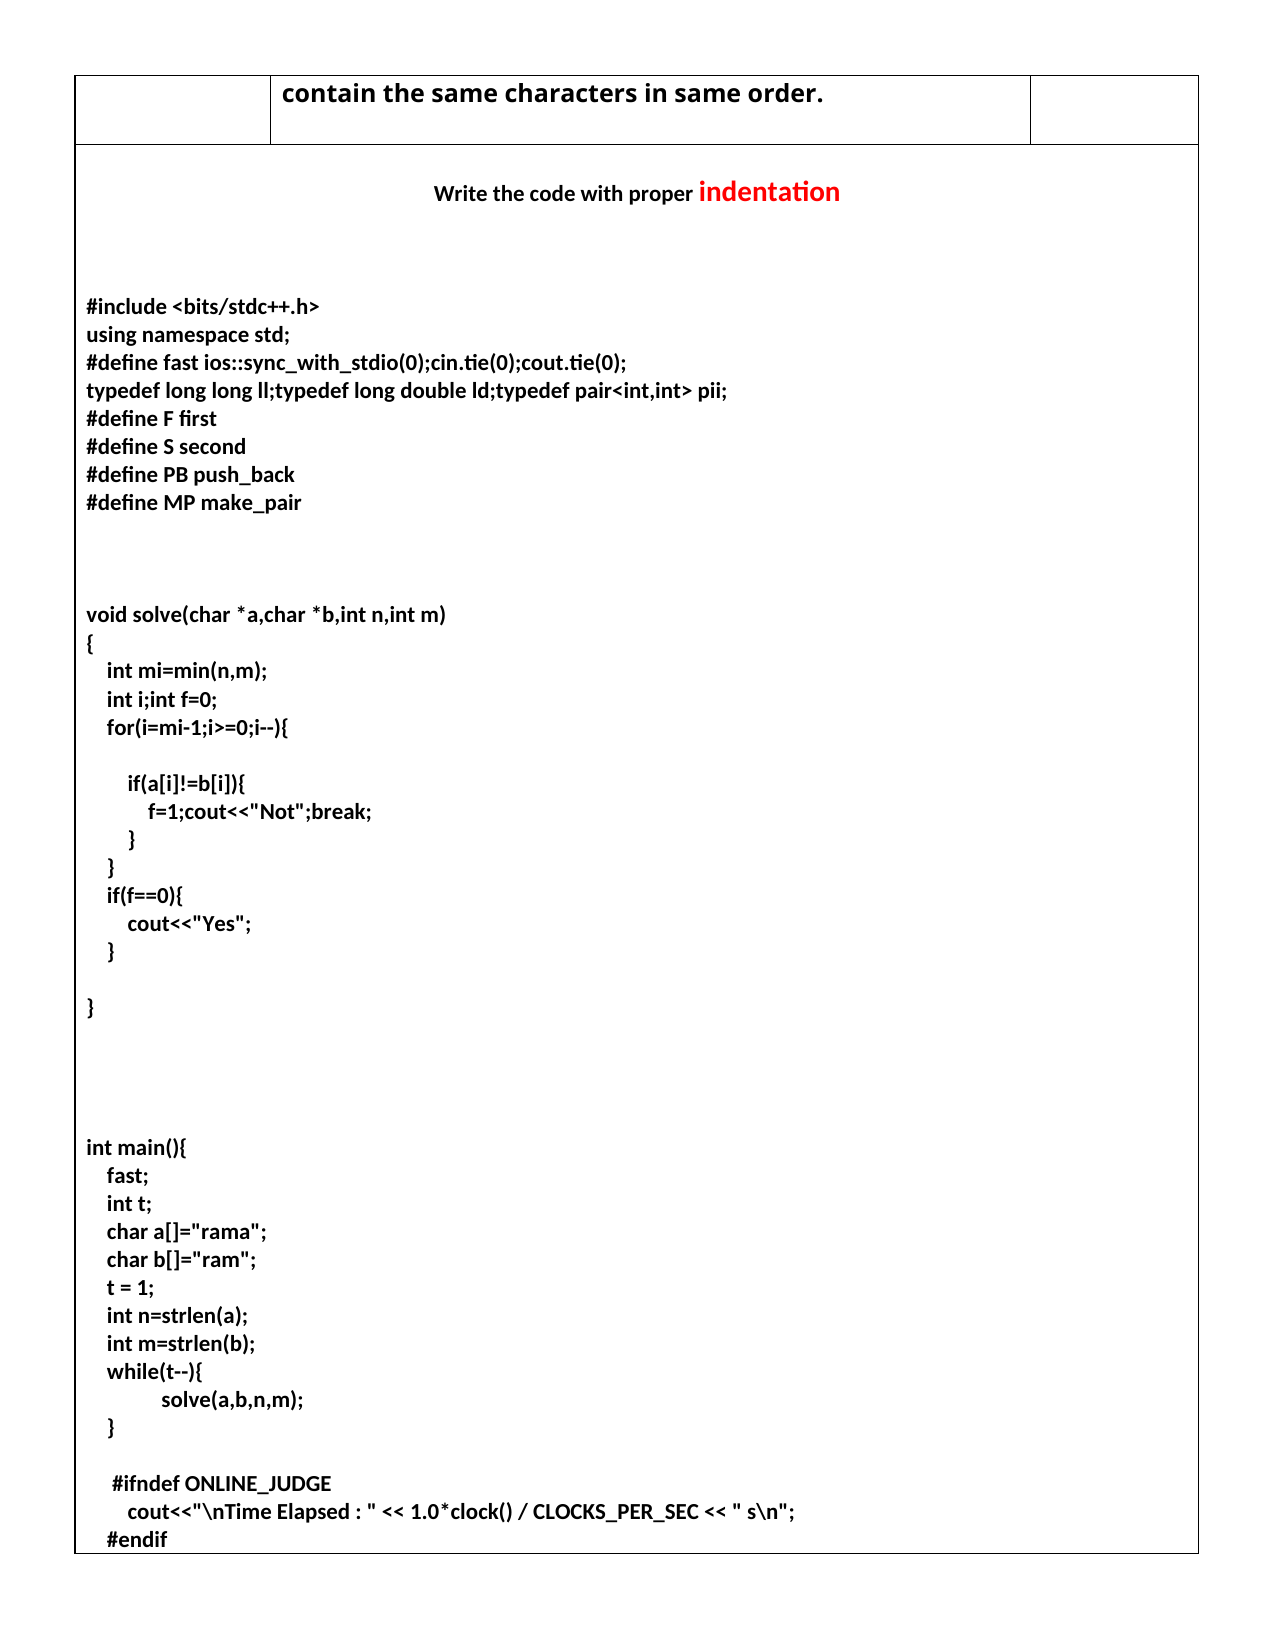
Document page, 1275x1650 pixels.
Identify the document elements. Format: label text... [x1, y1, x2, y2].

table_cell Write the code with proper indentation #include <bits/stdc++.h> using namespace std; #define fast ios::sync_with_stdio(0);cin.tie(0);cout.tie(0); typedef long long ll;typedef long double ld;typedef pair<int,int> pii; #define F first #define S second #define PB push_back #define MP make_pair void solve(char *a,char *b,int n,int m) { int mi=min(n,m); int i;int f=0; for(i=mi-1;i>=0;i--){ if(a[i]!=b[i]){ f=1;cout<<"Not";break; } } if(f==0){ cout<<"Yes"; } } int main(){ fast; int t; char a[]="rama"; char b[]="ram"; t = 1; int n=strlen(a); int m=strlen(b); while(t--){ solve(a,b,n,m); } #ifndef ONLINE_JUDGE cout<<"\nTime Elapsed : " << 1.0*clock() / CLOCKS_PER_SEC << " s\n"; #endif [76, 145, 1198, 1553]
table_header [76, 76, 270, 144]
table_header [1031, 76, 1198, 144]
table_header contain the same characters in same order. [271, 76, 1030, 144]
